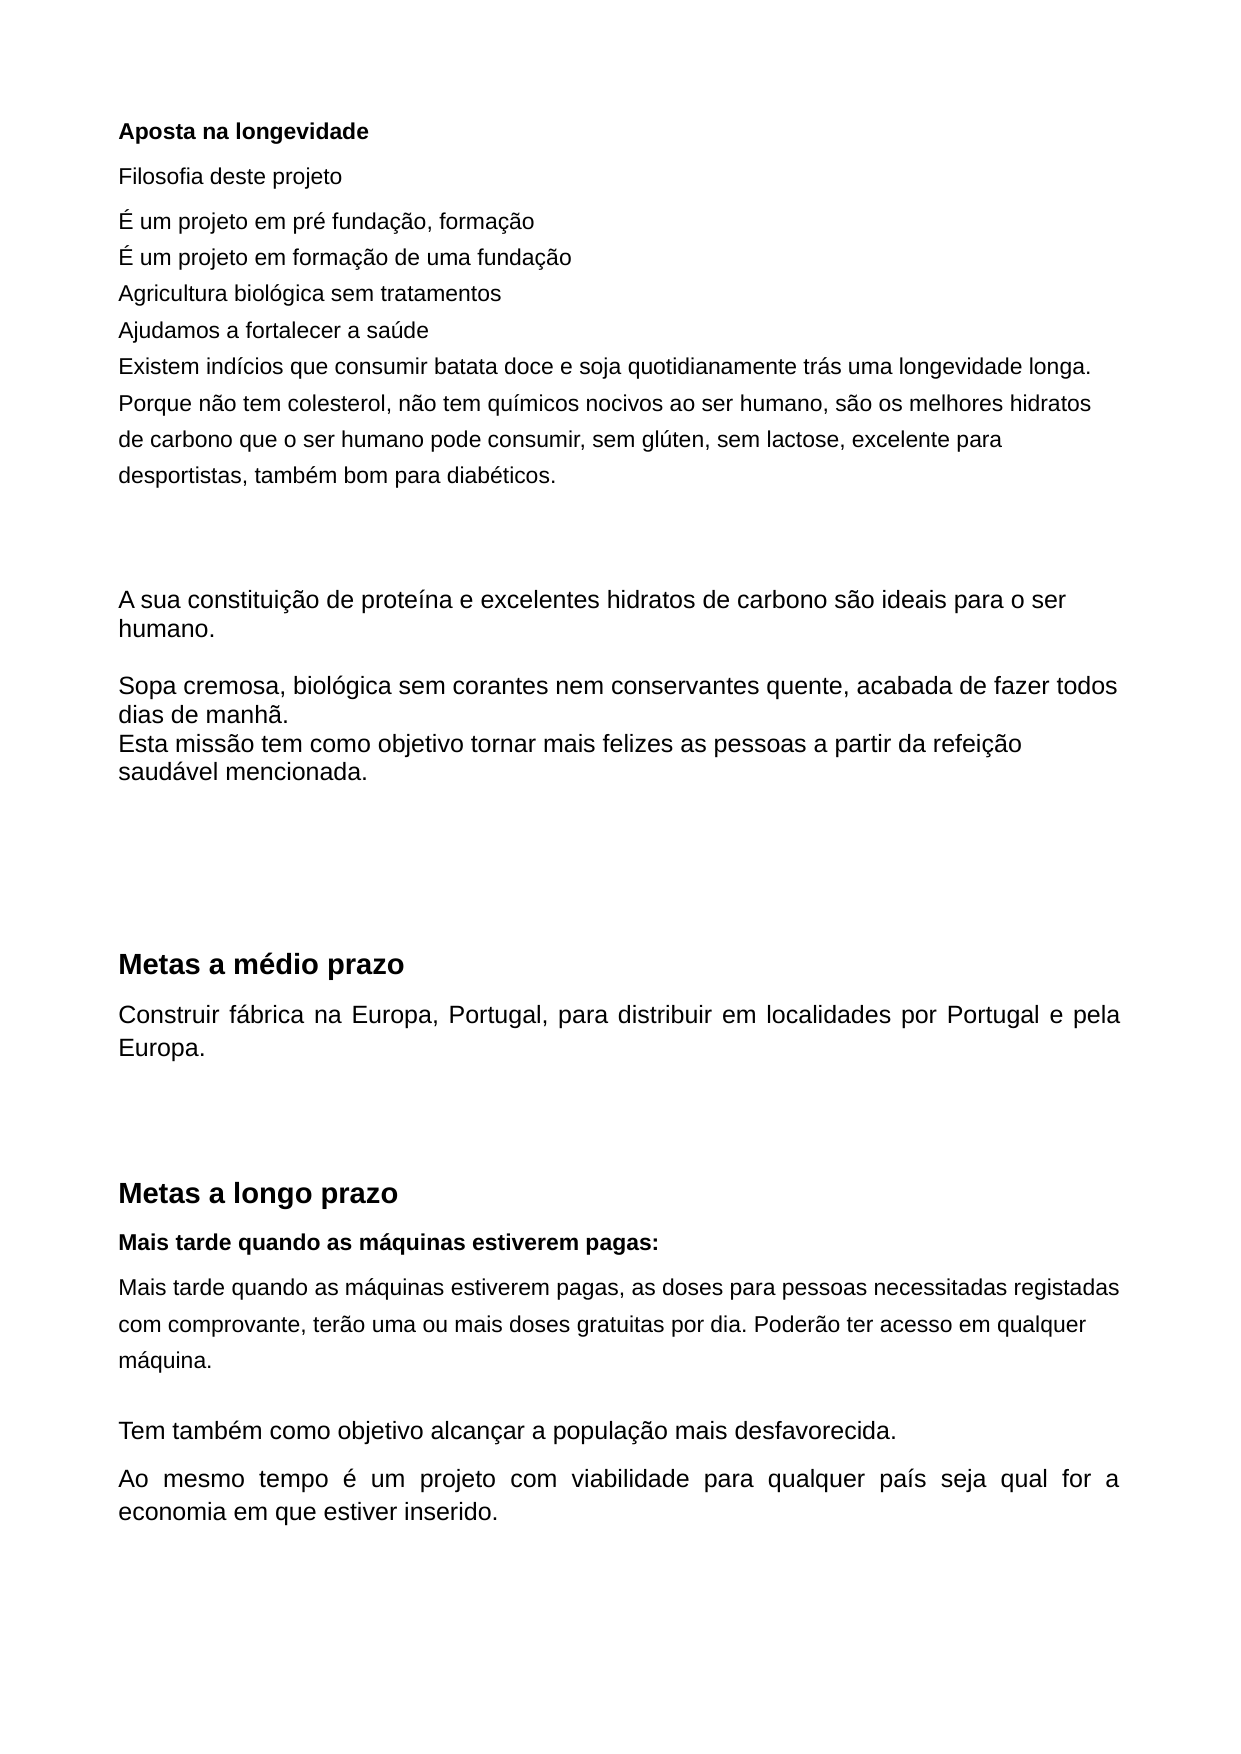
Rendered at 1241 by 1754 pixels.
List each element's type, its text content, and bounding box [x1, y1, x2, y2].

text Tem também como objetivo alcançar a população mais desfavorecida. [118, 1383, 1122, 1445]
text É um projeto em formação de uma fundação [118, 244, 1122, 270]
text Ajudamos a fortalecer a saúde [118, 317, 1122, 343]
text A sua constituição de proteína e excelentes hidratos de carbono são ideais para o ser humano. [118, 585, 1122, 642]
text Sopa cremosa, biológica sem corantes nem conservantes quente, acabada de fazer todos dias de manhã. [118, 671, 1122, 728]
text Existem indícios que consumir batata doce e soja quotidianamente trás uma longevidade longa. Porque não tem colesterol, não tem químicos nocivos ao ser humano, são os melhores hidratos de carbono que o ser humano pode consumir, sem glúten, sem lactose, excelente para desportistas, também bom para diabéticos. [118, 353, 1122, 488]
text Esta missão tem como objetivo tornar mais felizes as pessoas a partir da refeição saudável mencionada. [118, 728, 1122, 786]
text Metas a médio prazo [118, 947, 1122, 981]
text É um projeto em pré fundação, formação [118, 208, 1122, 234]
text Ao mesmo tempo é um projeto com viabilidade para qualquer país seja qual for a economia em que estiver inserido. [118, 1464, 1122, 1526]
text Filosofia deste projeto [118, 163, 1122, 189]
text Agricultura biológica sem tratamentos [118, 280, 1122, 307]
text Mais tarde quando as máquinas estiverem pagas: [118, 1229, 1122, 1256]
text Construir fábrica na Europa, Portugal, para distribuir em localidades por Portugal e pela Europa. [118, 1000, 1122, 1062]
text Metas a longo prazo [118, 1176, 1122, 1210]
text Aposta na longevidade [118, 118, 1122, 144]
text Mais tarde quando as máquinas estiverem pagas, as doses para pessoas necessitadas registadas com comprovante, terão uma ou mais doses gratuitas por dia. Poderão ter acesso em qualquer máquina. [118, 1274, 1122, 1373]
